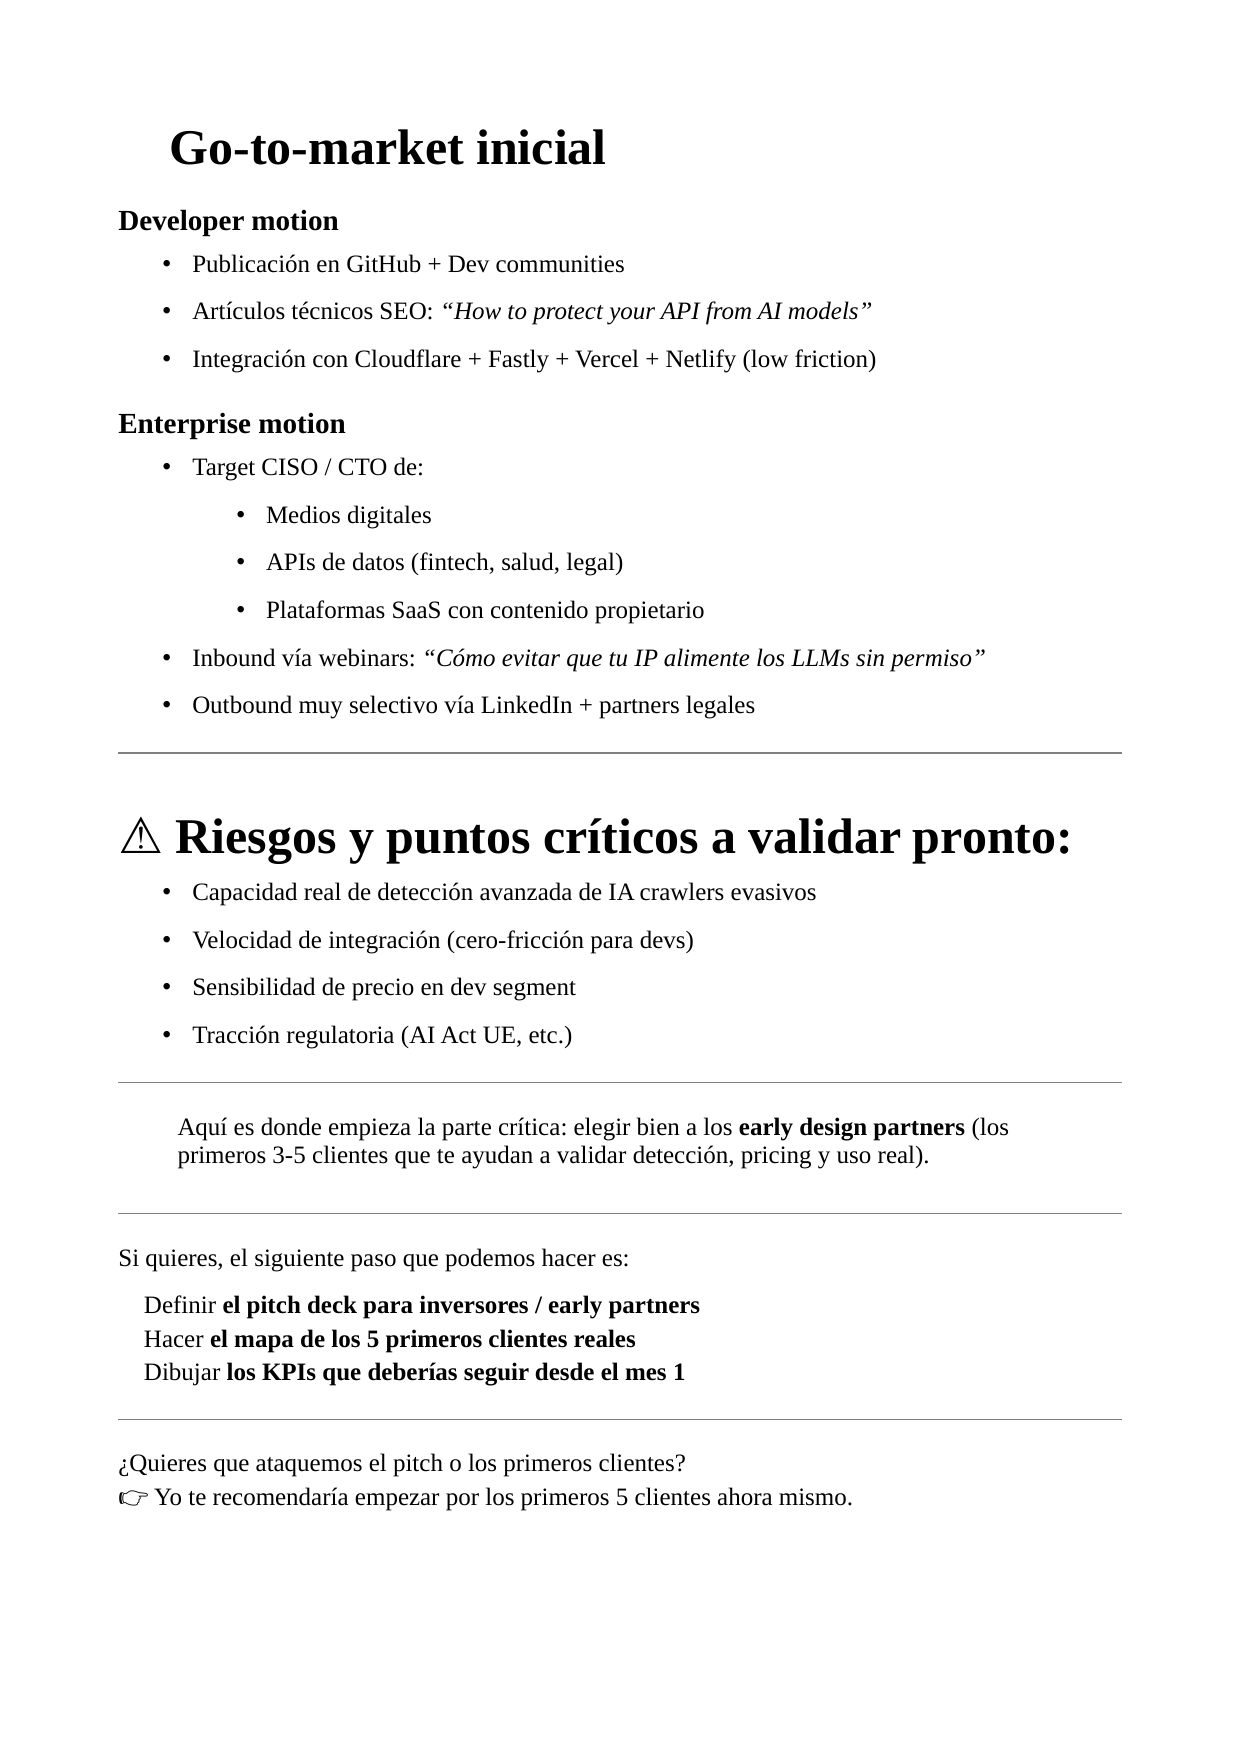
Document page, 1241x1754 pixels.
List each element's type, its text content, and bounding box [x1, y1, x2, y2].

list Medios digitales [236, 500, 1122, 528]
list Plataformas SaaS con contenido propietario [236, 595, 1122, 624]
text ¿Quieres que ataquemos el pitch o los primeros clientes? 👉 Yo te recomendaría empezar por los primeros 5 clientes ahora mismo. [118, 1448, 1122, 1510]
subtitle Enterprise motion [118, 406, 1122, 440]
text Aquí es donde empieza la parte crítica: elegir bien a los early design partners (los primeros 3-5 clientes que te ayudan a validar detección, pricing y uso real). [177, 1112, 1063, 1169]
list Publicación en GitHub + Dev communities [162, 249, 1122, 277]
list Sensibilidad de precio en dev segment [162, 972, 1122, 1001]
list Capacidad real de detección avanzada de IA crawlers evasivos [162, 877, 1122, 906]
text ✅ Definir el pitch deck para inversores / early partners ✅ Hacer el mapa de los 5 primeros clientes reales ✅ Dibujar los KPIs que deberías seguir desde el mes 1 [118, 1291, 1122, 1385]
list Integración con Cloudflare + Fastly + Vercel + Netlify (low friction) [162, 344, 1122, 373]
list Velocidad de integración (cero-fricción para devs) [162, 925, 1122, 953]
subtitle 🚀 Go-to-market inicial [118, 118, 1122, 176]
subtitle Developer motion [118, 203, 1122, 236]
list Artículos técnicos SEO: “How to protect your API from AI models” [162, 296, 1122, 325]
list Inbound vía webinars: “Cómo evitar que tu IP alimente los LLMs sin permiso” [162, 643, 1122, 671]
text Si quieres, el siguiente paso que podemos hacer es: [118, 1243, 1122, 1272]
list APIs de datos (fintech, salud, legal) [236, 547, 1122, 576]
list Tracción regulatoria (AI Act UE, etc.) [162, 1020, 1122, 1049]
list Target CISO / CTO de: [162, 452, 1122, 481]
list Outbound muy selectivo vía LinkedIn + partners legales [162, 690, 1122, 719]
subtitle ⚠ Riesgos y puntos críticos a validar pronto: [118, 807, 1122, 864]
